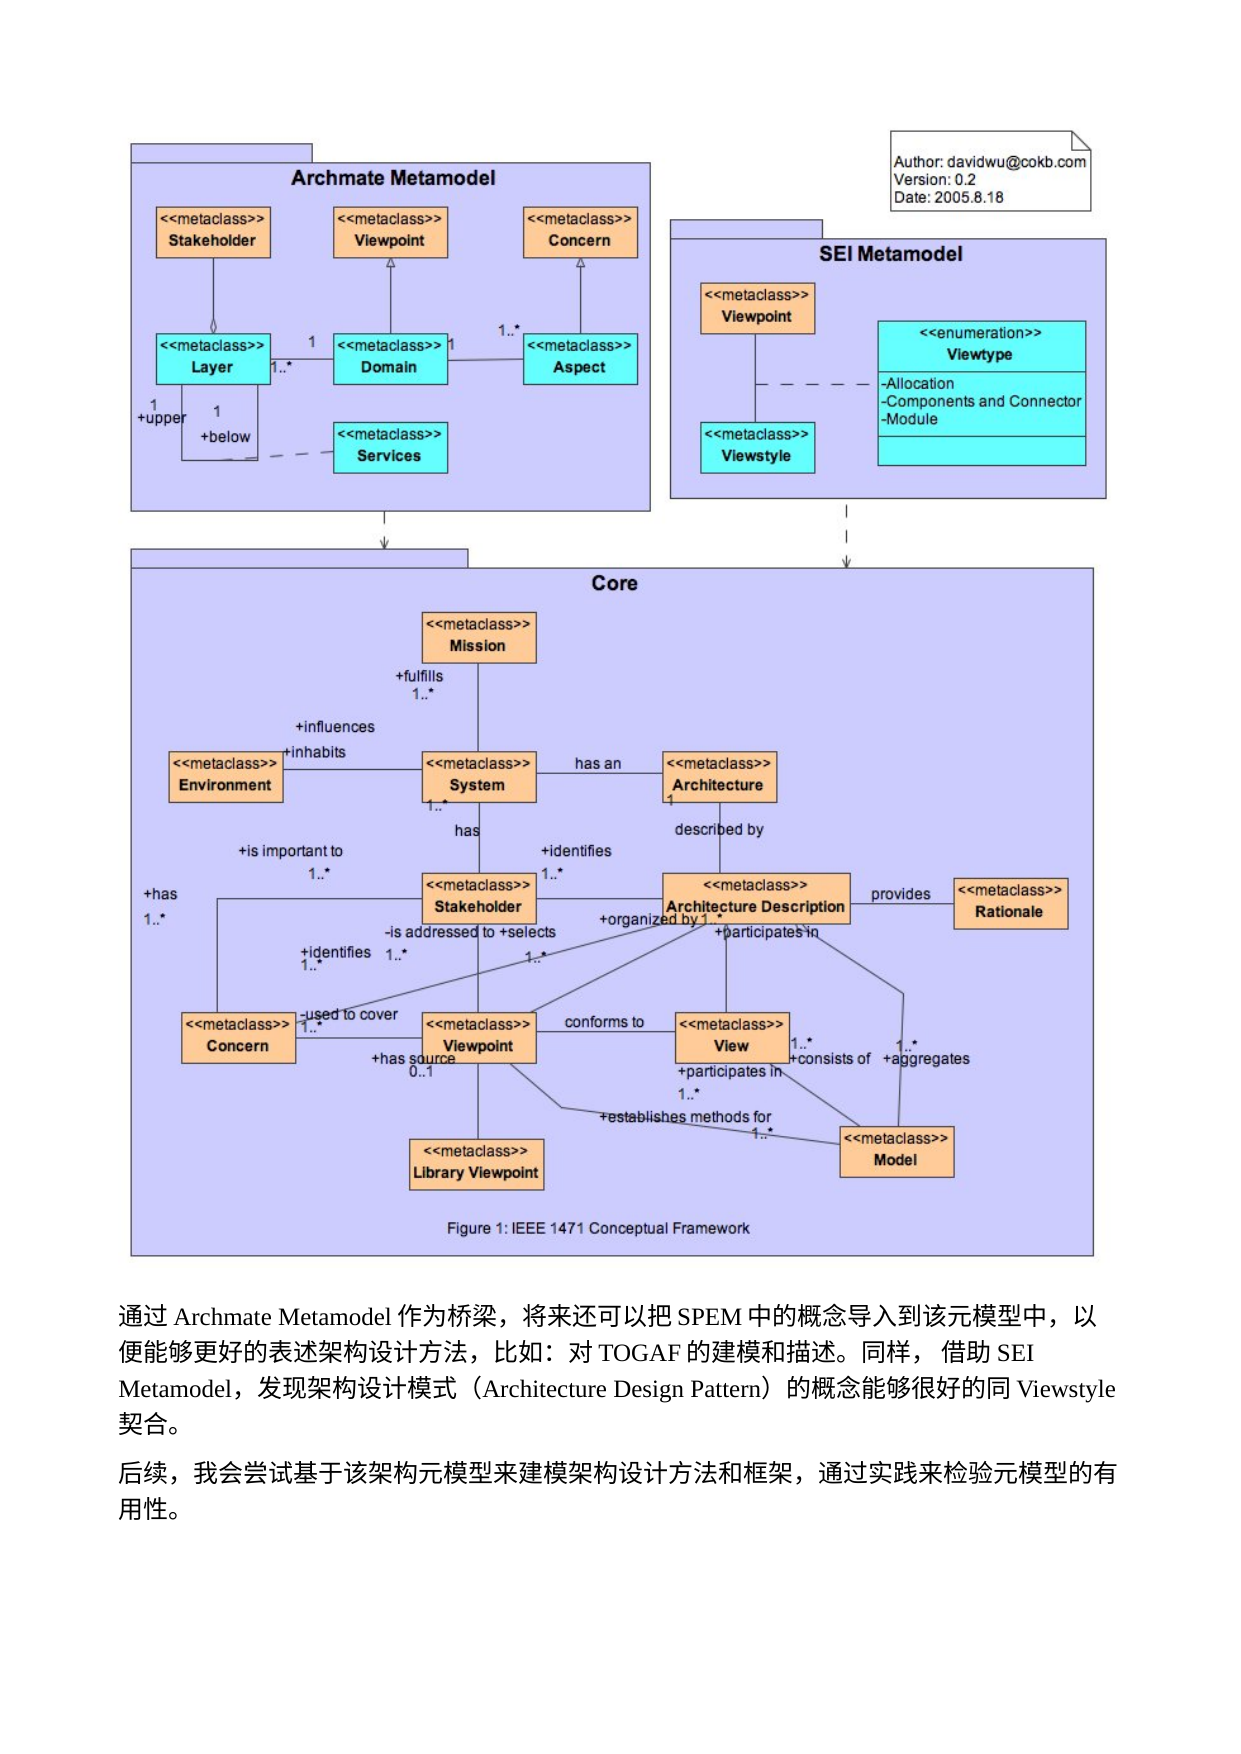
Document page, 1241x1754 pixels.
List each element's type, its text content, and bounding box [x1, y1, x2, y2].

text 通过Archmate Metamodel作为桥梁，将来还可以把SPEM中的概念导入到该元模型中，以便能够更好的表述架构设计方法，比如：对TOGAF的建模和描述。同样， 借助SEI Metamodel，发现架构设计模式（Architecture Design Pattern）的概念能够很好的同Viewstyle契合。 [118, 1268, 1122, 1441]
picture [118, 118, 1122, 1268]
text 后续，我会尝试基于该架构元模型来建模架构设计方法和框架，通过实践来检验元模型的有用性。 [118, 1454, 1122, 1526]
